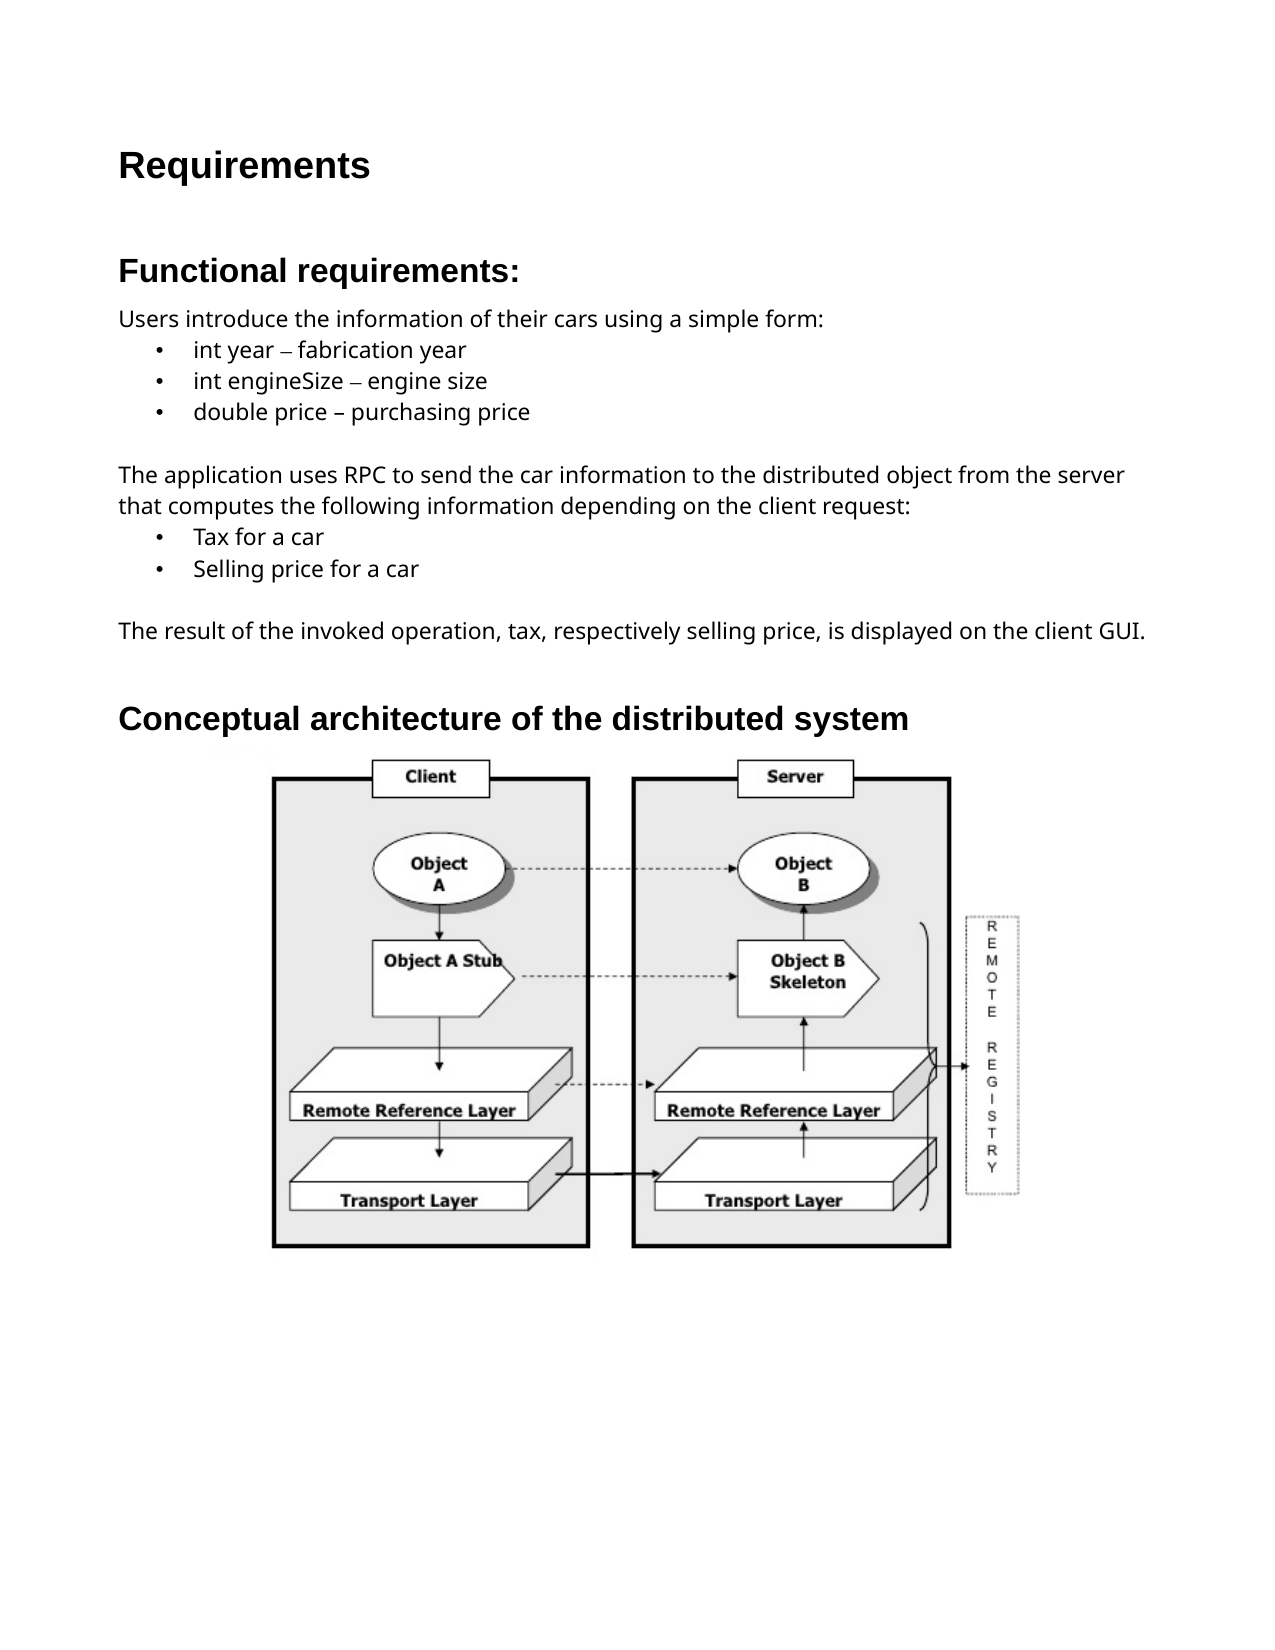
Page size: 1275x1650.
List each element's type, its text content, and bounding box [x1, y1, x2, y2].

subtitle Functional requirements: [118, 251, 1157, 290]
picture [118, 749, 1157, 1257]
list int engineSize – engine size [156, 365, 1157, 396]
text Users introduce the information of their cars using a simple form: [118, 302, 1157, 334]
list Selling price for a car [156, 552, 1157, 584]
subtitle Conceptual architecture of the distributed system [118, 698, 1157, 737]
subtitle Requirements [118, 143, 1157, 187]
list double price – purchasing price [156, 396, 1157, 427]
list Tax for a car [156, 521, 1157, 552]
text The application uses RPC to send the car information to the distributed object from the server that computes the following information depending on the client request: [118, 459, 1157, 521]
text The result of the invoked operation, tax, respectively selling price, is displayed on the client GUI. [118, 615, 1157, 646]
list int year – fabrication year [156, 334, 1157, 365]
